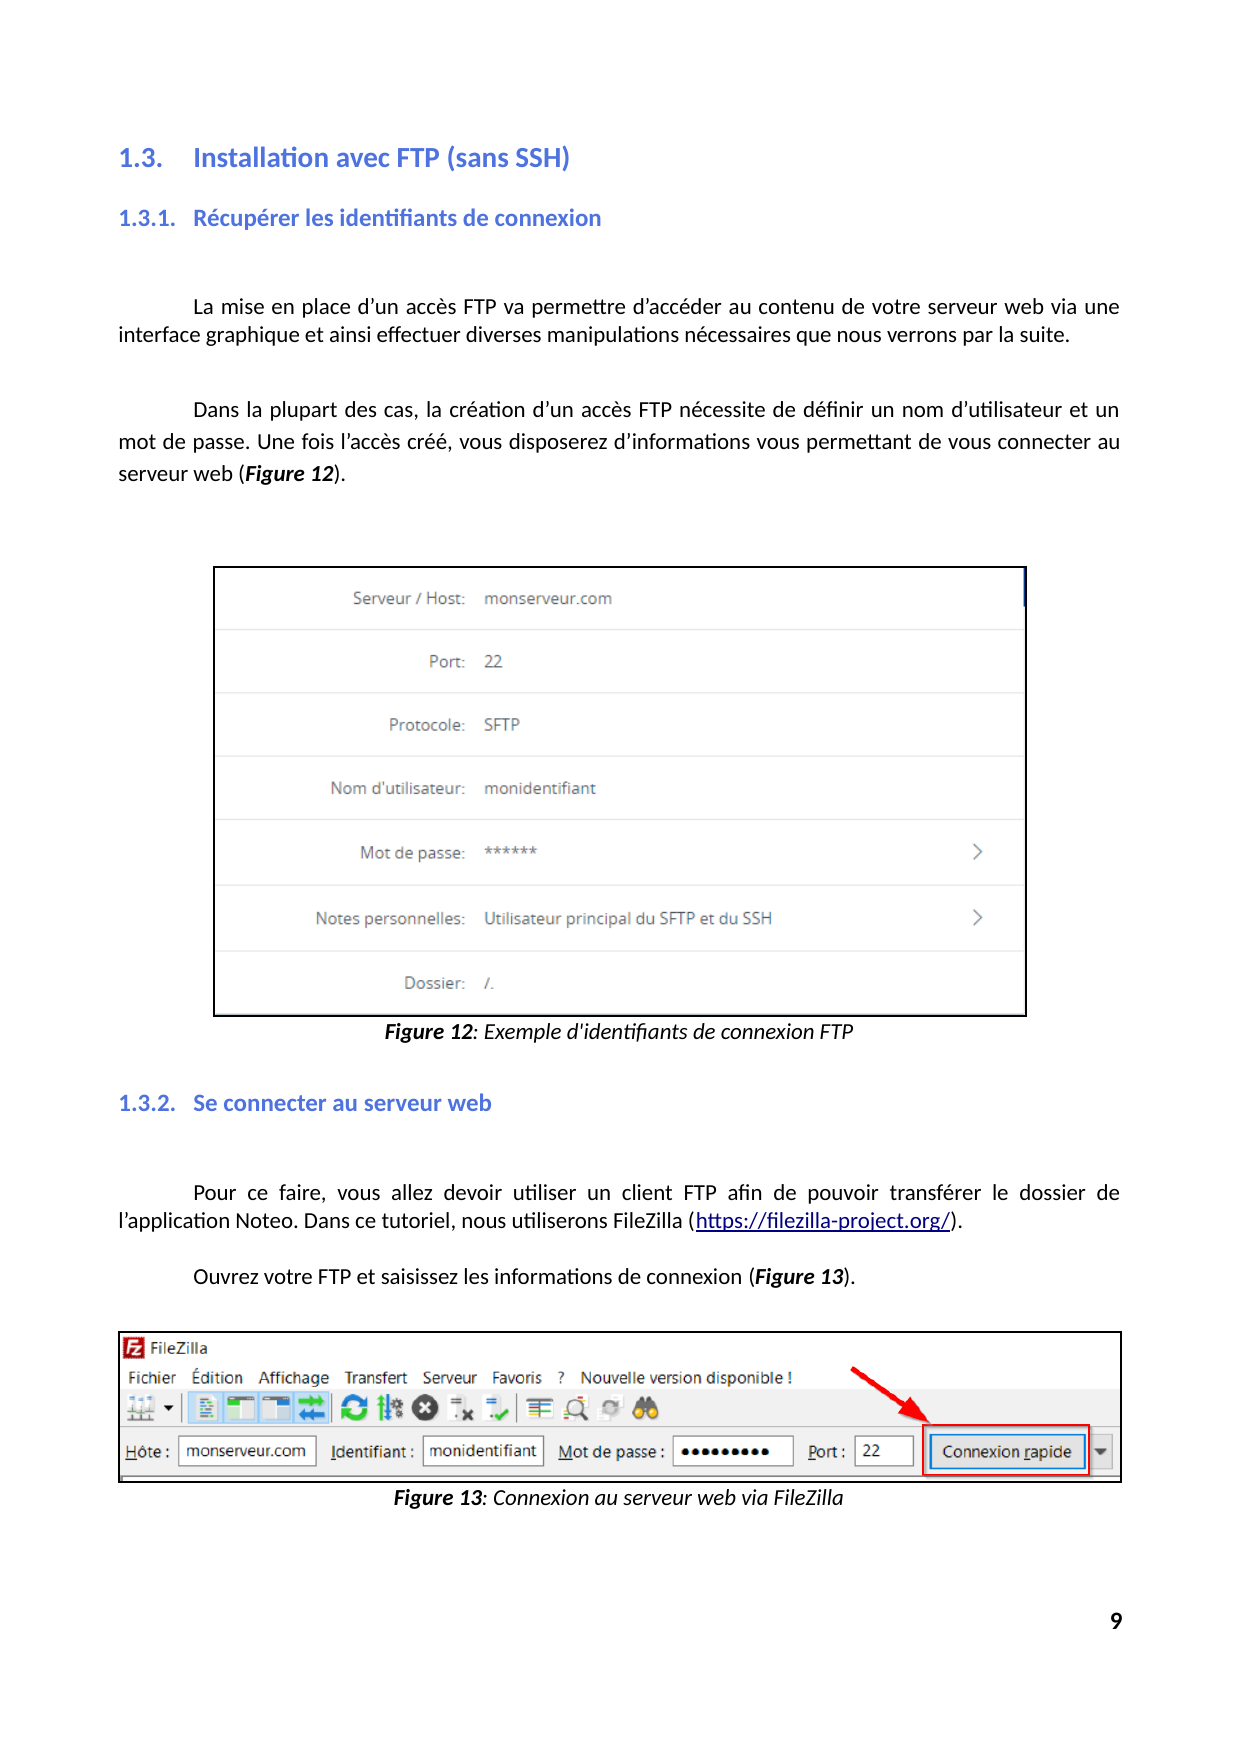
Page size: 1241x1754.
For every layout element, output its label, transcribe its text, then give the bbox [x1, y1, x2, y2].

subtitle Installation avec FTP (sans SSH) [118, 139, 1122, 174]
text Dans la plupart des cas, la création d’un accès FTP nécessite de définir un nom d’utilisateur et un mot de passe. Une fois l’accès créé, vous disposerez d’informations vous permettant de vous connecter au serveur web (Figure 12). [118, 395, 1122, 487]
subtitle Se connecter au serveur web [118, 1087, 1122, 1118]
text Ouvrez votre FTP et saisissez les informations de connexion (Figure 13). [118, 1262, 1122, 1290]
text Figure 13: Connexion au serveur web via FileZilla [118, 1483, 1122, 1511]
picture [215, 568, 1025, 1015]
text Figure 12: Exemple d'identifiants de connexion FTP [213, 1017, 1027, 1045]
text La mise en place d’un accès FTP va permettre d’accéder au contenu de votre serveur web via une interface graphique et ainsi effectuer diverses manipulations nécessaires que nous verrons par la suite. [118, 292, 1122, 348]
picture [120, 1333, 1120, 1481]
text Pour ce faire, vous allez devoir utiliser un client FTP afin de pouvoir transférer le dossier de l’application Noteo. Dans ce tutoriel, nous utiliserons FileZilla (https://filezilla-project.org/). [118, 1178, 1122, 1234]
subtitle Récupérer les identifiants de connexion [118, 202, 1122, 232]
